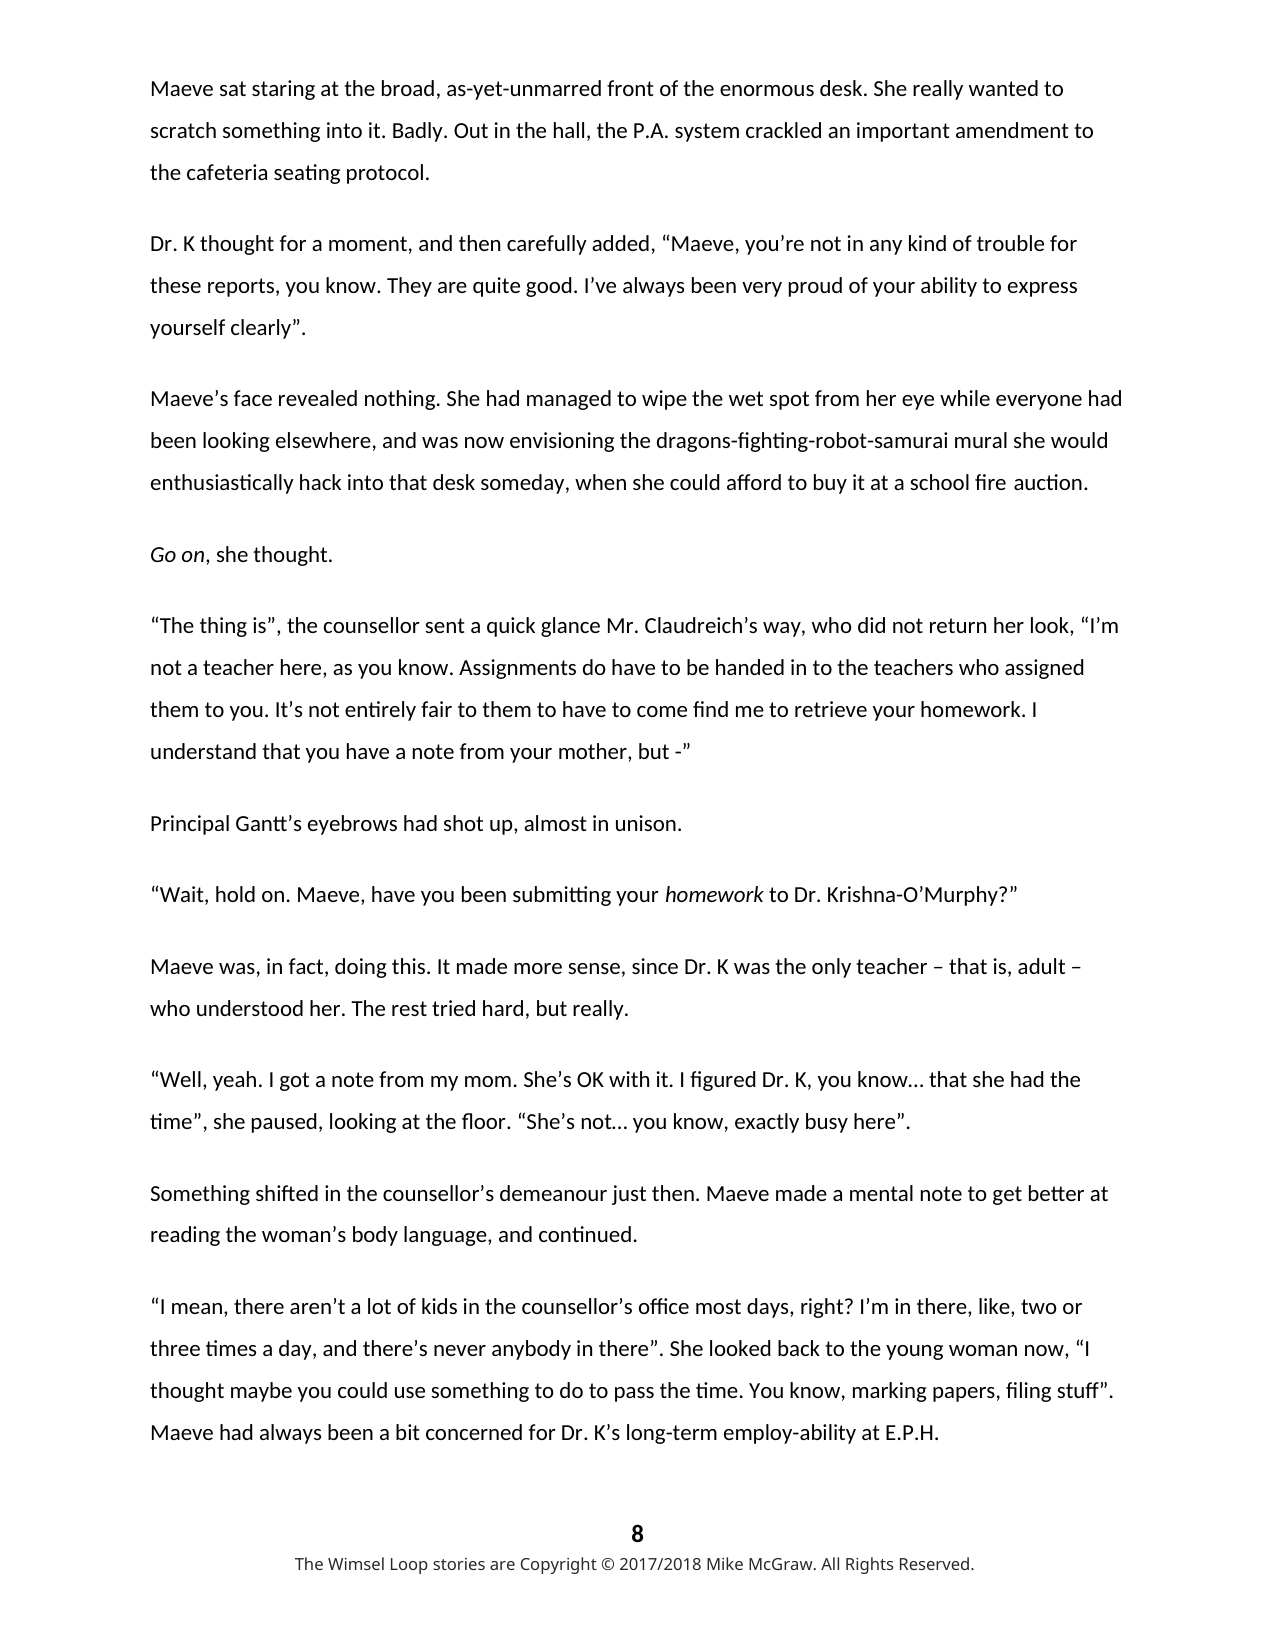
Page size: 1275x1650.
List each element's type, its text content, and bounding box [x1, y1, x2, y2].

text Principal Gantt’s eyebrows had shot up, almost in unison. [150, 809, 1125, 837]
text “Well, yeah. I got a note from my mom. She’s OK with it. I figured Dr. K, you know… that she had the time”, she paused, looking at the floor. “She’s not… you know, exactly busy here”. [150, 1065, 1125, 1135]
text Maeve was, in fact, doing this. It made more sense, since Dr. K was the only teacher – that is, adult – who understood her. The rest tried hard, but really. [150, 952, 1125, 1022]
text Something shifted in the counsellor’s demeanour just then. Maeve made a mental note to get better at reading the woman’s body language, and continued. [150, 1179, 1125, 1249]
text Maeve’s face revealed nothing. She had managed to wipe the wet spot from her eye while everyone had been looking elsewhere, and was now envisioning the dragons-fighting-robot-samurai mural she would enthusiastically hack into that desk someday, when she could afford to buy it at a school fire auction. [150, 384, 1125, 497]
text Maeve sat staring at the broad, as-yet-unmarred front of the enormous desk. She really wanted to scratch something into it. Badly. Out in the hall, the P.A. system crackled an important amendment to the cafeteria seating protocol. [150, 74, 1125, 186]
text “The thing is”, the counsellor sent a quick glance Mr. Claudreich’s way, who did not return her look, “I’m not a teacher here, as you know. Assignments do have to be handed in to the teachers who assigned them to you. It’s not entirely fair to them to have to come find me to retrieve your homework. I understand that you have a note from your mother, but -” [150, 611, 1125, 765]
text “I mean, there aren’t a lot of kids in the counsellor’s office most days, right? I’m in there, like, two or three times a day, and there’s never anybody in there”. She looked back to the young woman now, “I thought maybe you could use something to do to pass the time. You know, marking papers, filing stuff”. Maeve had always been a bit concerned for Dr. K’s long-term employ-ability at E.P.H. [150, 1292, 1125, 1446]
text Dr. K thought for a moment, and then carefully added, “Maeve, you’re not in any kind of trouble for these reports, you know. They are quite good. I’ve always been very proud of your ability to express yourself clearly”. [150, 229, 1125, 341]
text Go on, she thought. [150, 540, 1125, 568]
text “Wait, hold on. Maeve, have you been submitting your homework to Dr. Krishna-O’Murphy?” [150, 880, 1125, 908]
